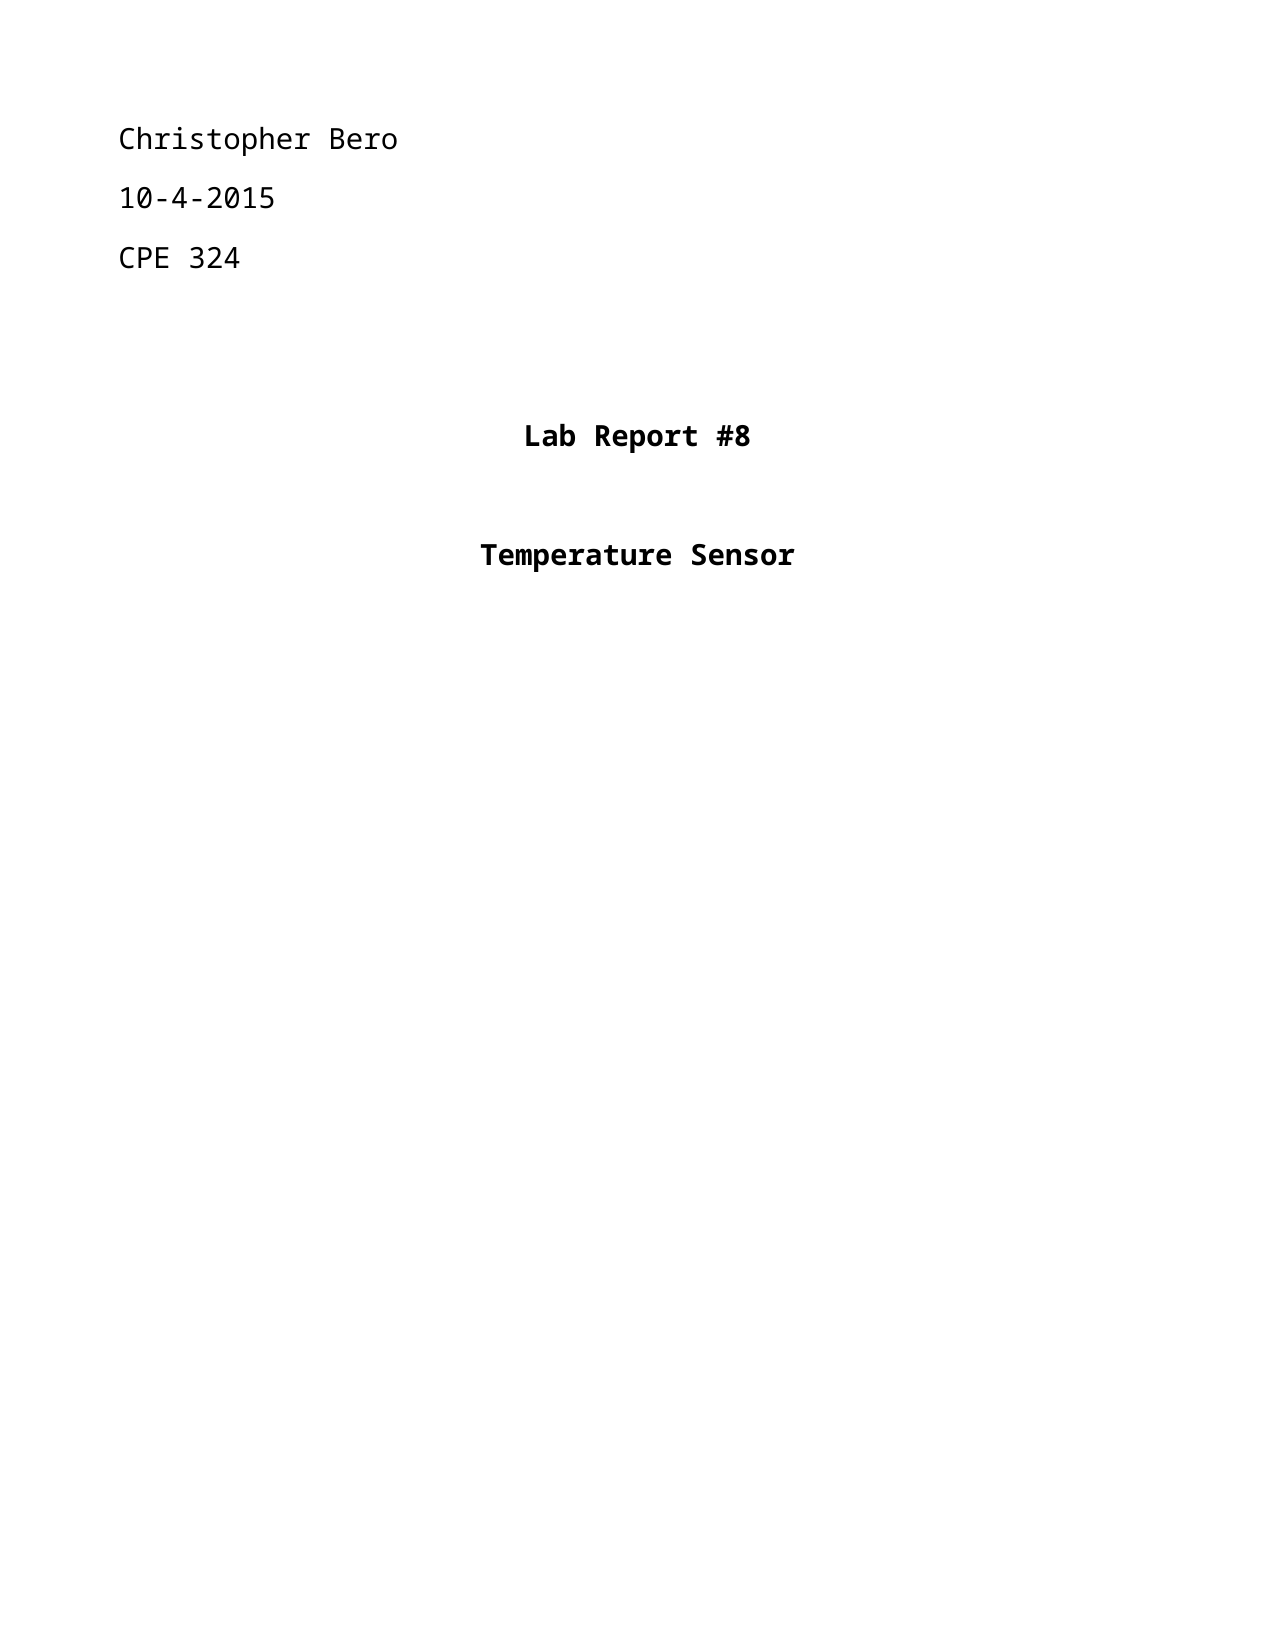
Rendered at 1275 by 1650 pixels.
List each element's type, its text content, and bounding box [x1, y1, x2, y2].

text 10-4-2015 [118, 178, 1157, 217]
text Christopher Bero [118, 118, 1157, 158]
text Temperature Sensor [118, 534, 1157, 574]
text Lab Report #8 [118, 416, 1157, 455]
text CPE 324 [118, 237, 1157, 277]
